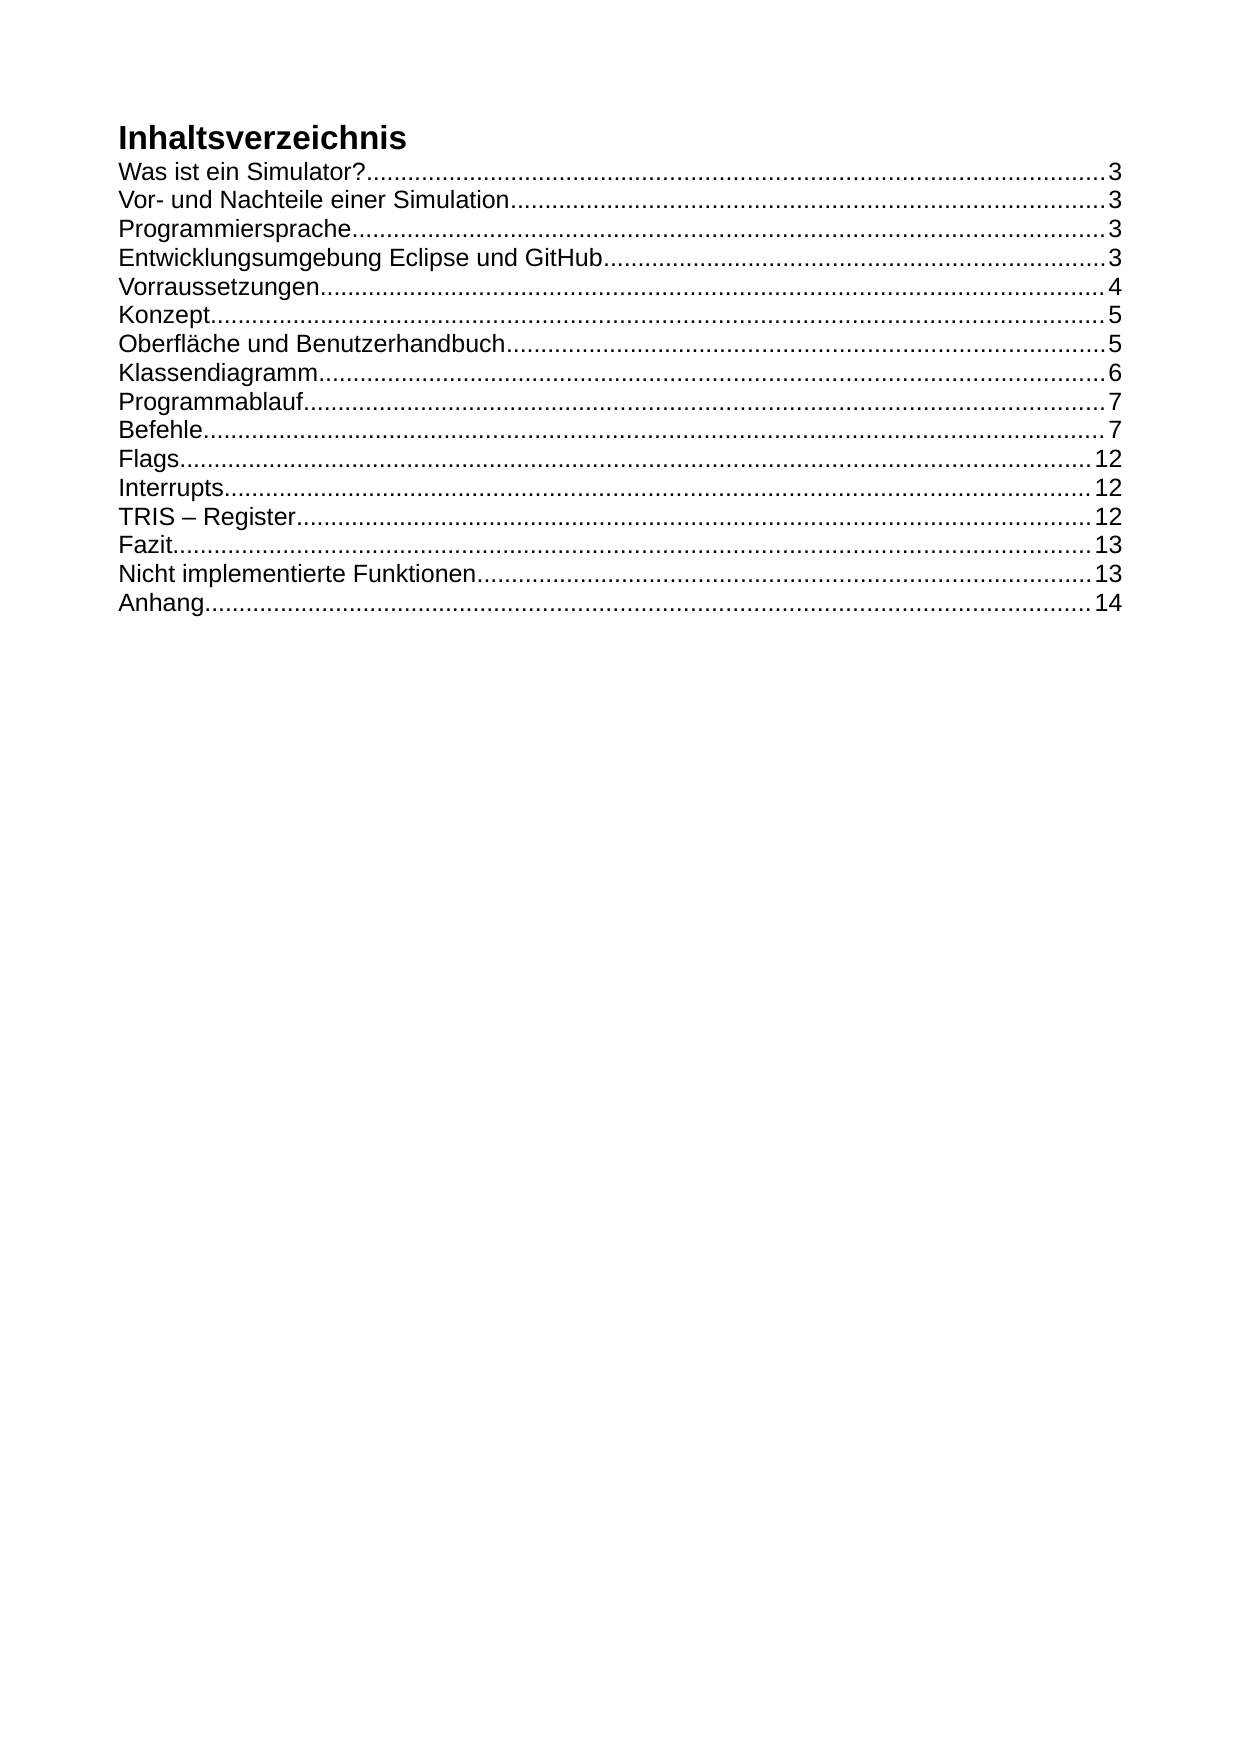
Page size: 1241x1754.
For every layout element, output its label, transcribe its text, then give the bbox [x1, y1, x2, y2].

text Nicht implementierte Funktionen 13 [118, 559, 1122, 588]
text Was ist ein Simulator? 3 [118, 157, 1122, 185]
text Oberfläche und Benutzerhandbuch 5 [118, 329, 1122, 358]
text TRIS – Register 12 [118, 502, 1122, 530]
subtitle Inhaltsverzeichnis [118, 118, 1122, 157]
text Programmiersprache 3 [118, 214, 1122, 243]
text Vor- und Nachteile einer Simulation 3 [118, 185, 1122, 214]
text Klassendiagramm 6 [118, 358, 1122, 387]
text Vorraussetzungen 4 [118, 272, 1122, 300]
text Flags 12 [118, 444, 1122, 473]
text Entwicklungsumgebung Eclipse und GitHub 3 [118, 243, 1122, 272]
text Interrupts 12 [118, 473, 1122, 502]
text Befehle 7 [118, 415, 1122, 444]
text Anhang 14 [118, 588, 1122, 617]
text Konzept 5 [118, 300, 1122, 329]
text Fazit 13 [118, 530, 1122, 559]
text Programmablauf 7 [118, 387, 1122, 415]
